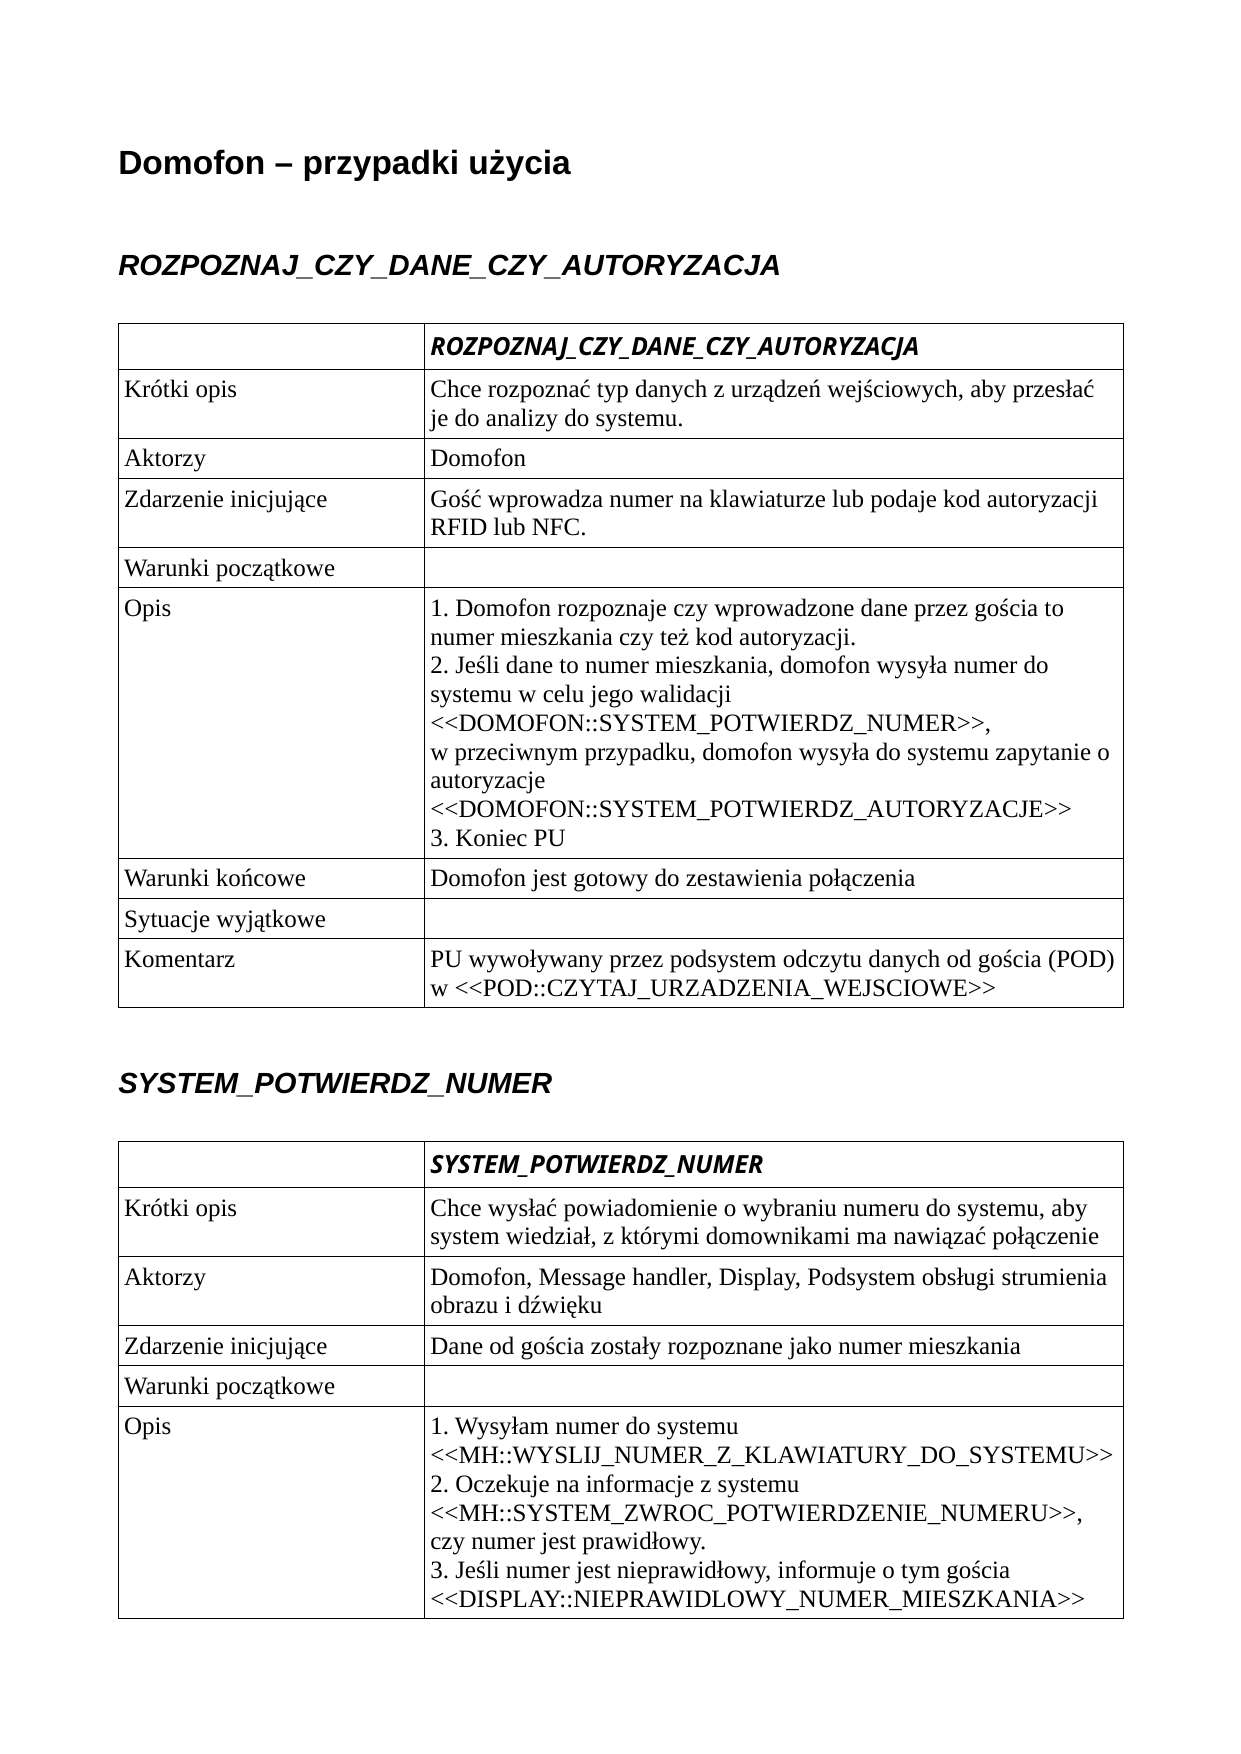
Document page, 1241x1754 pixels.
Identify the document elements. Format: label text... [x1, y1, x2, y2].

subtitle ROZPOZNAJ_CZY_DANE_CZY_AUTORYZACJA [118, 248, 1122, 282]
table_cell PU wywoływany przez podsystem odczytu danych od gościa (POD) w <<POD::CZYTAJ_URZADZENIA_WEJSCIOWE>> [425, 939, 1123, 1007]
table_cell Warunki początkowe [119, 1366, 424, 1406]
table_header [119, 1142, 424, 1187]
table_cell Chce rozpoznać typ danych z urządzeń wejściowych, aby przesłać je do analizy do systemu. [425, 370, 1123, 437]
table_header ROZPOZNAJ_CZY_DANE_CZY_AUTORYZACJA [425, 324, 1123, 368]
subtitle SYSTEM_POTWIERDZ_NUMER [118, 1066, 1122, 1100]
table_cell Sytuacje wyjątkowe [119, 899, 424, 938]
table_cell Chce wysłać powiadomienie o wybraniu numeru do systemu, aby system wiedział, z którymi domownikami ma nawiązać połączenie [425, 1188, 1123, 1256]
table_cell Komentarz [119, 939, 424, 1007]
table_cell Krótki opis [119, 1188, 424, 1256]
table_cell Zdarzenie inicjujące [119, 479, 424, 547]
table_cell [425, 1366, 1123, 1406]
subtitle Domofon – przypadki użycia [118, 143, 1122, 182]
table_cell 1. Domofon rozpoznaje czy wprowadzone dane przez gościa to numer mieszkania czy też kod autoryzacji. 2. Jeśli dane to numer mieszkania, domofon wysyła numer do systemu w celu jego walidacji <<DOMOFON::SYSTEM_POTWIERDZ_NUMER>>, w przeciwnym przypadku, domofon wysyła do systemu zapytanie o autoryzacje <<DOMOFON::SYSTEM_POTWIERDZ_AUTORYZACJE>> 3. Koniec PU [425, 588, 1123, 857]
table_cell Gość wprowadza numer na klawiaturze lub podaje kod autoryzacji RFID lub NFC. [425, 479, 1123, 547]
table_cell Warunki początkowe [119, 548, 424, 587]
table_cell [425, 548, 1123, 587]
table_cell [425, 899, 1123, 938]
table_cell Aktorzy [119, 1257, 424, 1325]
table_cell Krótki opis [119, 370, 424, 437]
table_cell Warunki końcowe [119, 859, 424, 898]
table_cell Dane od gościa zostały rozpoznane jako numer mieszkania [425, 1326, 1123, 1365]
table_cell Aktorzy [119, 439, 424, 478]
table_cell Opis [119, 588, 424, 857]
table_header [119, 324, 424, 368]
table_header SYSTEM_POTWIERDZ_NUMER [425, 1142, 1123, 1187]
table_cell Domofon, Message handler, Display, Podsystem obsługi strumienia obrazu i dźwięku [425, 1257, 1123, 1325]
table_cell Domofon jest gotowy do zestawienia połączenia [425, 859, 1123, 898]
table_cell 1. Wysyłam numer do systemu <<MH::WYSLIJ_NUMER_Z_KLAWIATURY_DO_SYSTEMU>>2. Oczekuje na informacje z systemu <<MH::SYSTEM_ZWROC_POTWIERDZENIE_NUMERU>>, czy numer jest prawidłowy. 3. Jeśli numer jest nieprawidłowy, informuje o tym gościa <<DISPLAY::NIEPRAWIDLOWY_NUMER_MIESZKANIA>> [425, 1407, 1123, 1618]
table_cell Zdarzenie inicjujące [119, 1326, 424, 1365]
table_cell Domofon [425, 439, 1123, 478]
table_cell Opis [119, 1407, 424, 1618]
